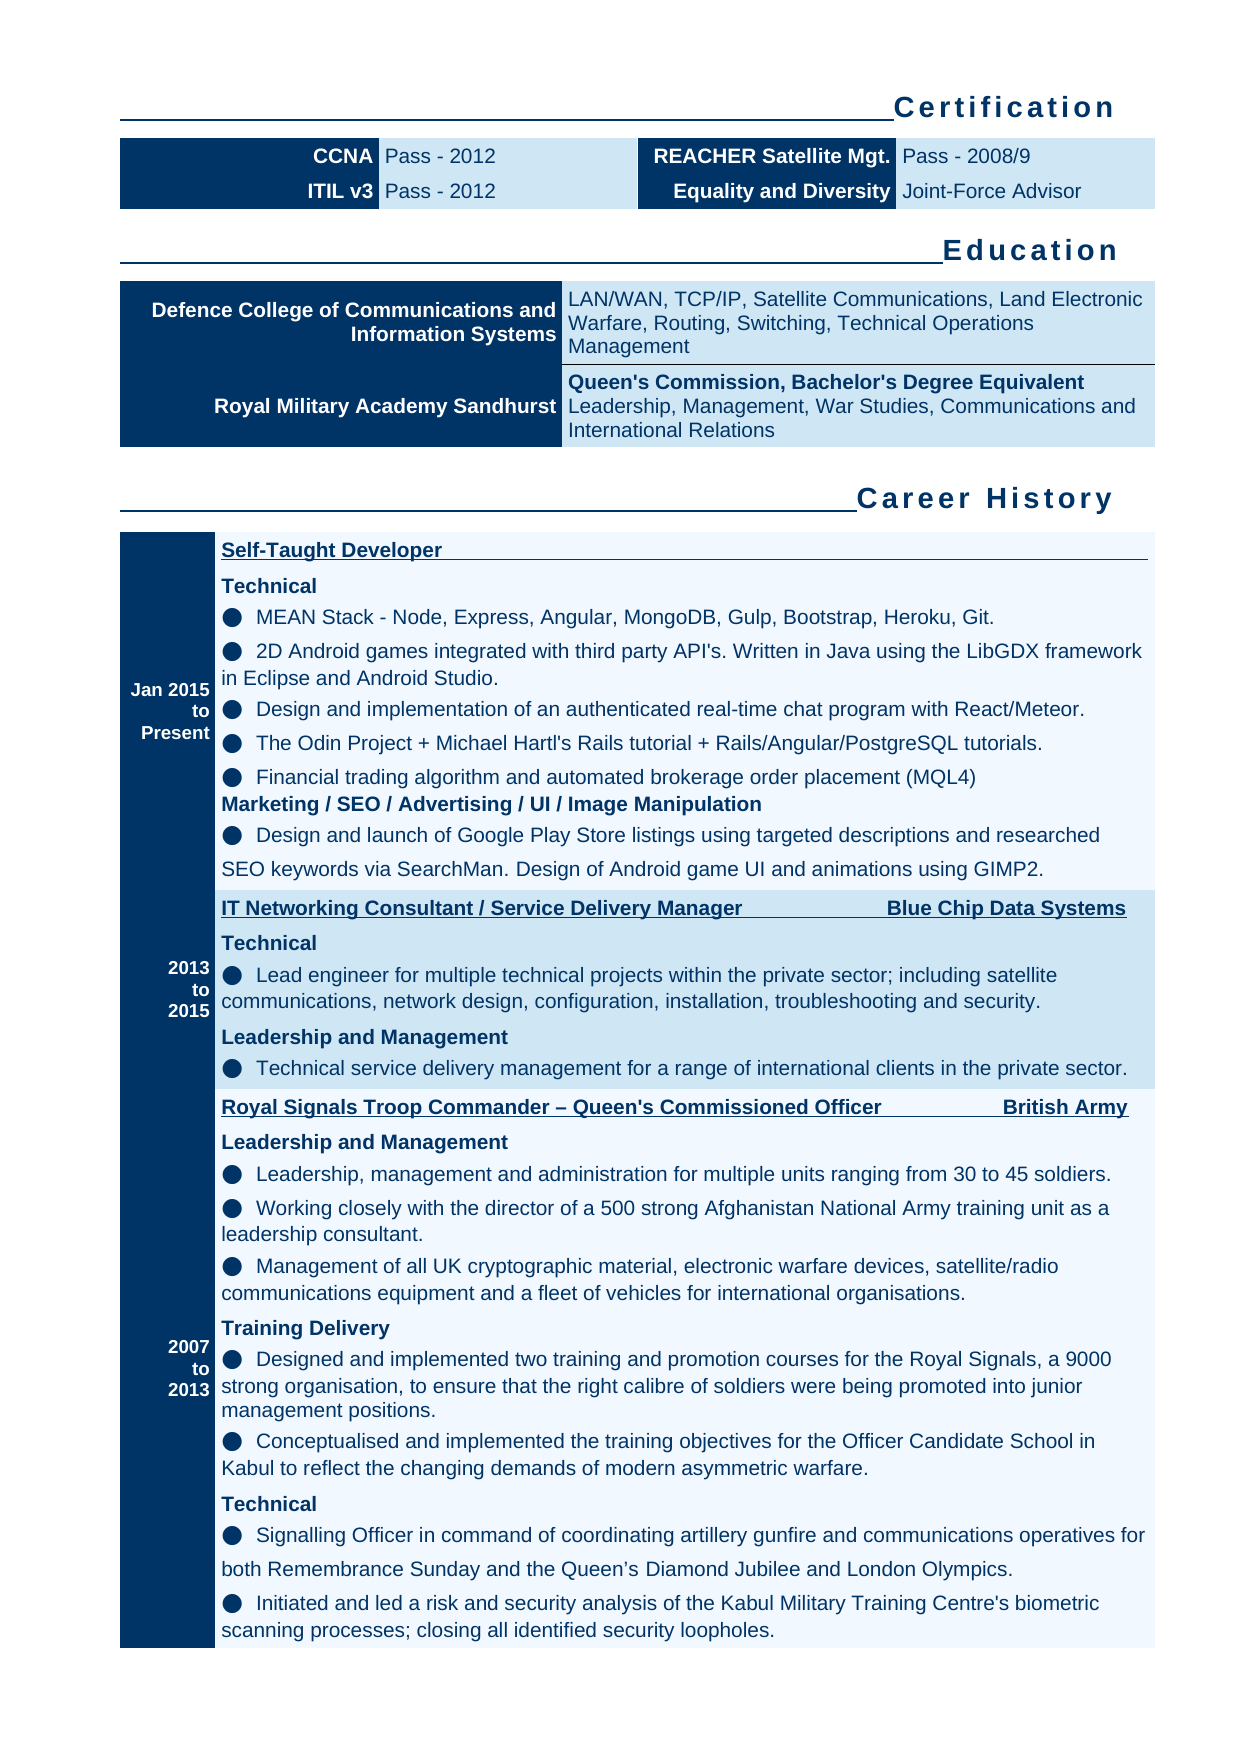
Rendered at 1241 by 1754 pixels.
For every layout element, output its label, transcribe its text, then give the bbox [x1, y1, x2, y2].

table_header REACHER Satellite Mgt. [638, 138, 896, 173]
table_cell 2013 to 2015 [120, 890, 215, 1089]
text Certification [120, 90, 1120, 123]
table_cell Equality and Diversity [638, 173, 896, 209]
table_cell ITIL v3 [120, 173, 379, 209]
table_cell Pass - 2012 [379, 173, 637, 209]
table_header CCNA [120, 138, 379, 173]
table_header LAN/WAN, TCP/IP, Satellite Communications, Land Electronic Warfare, Routing, Switching, Technical Operations Management [562, 281, 1155, 364]
table_cell 2007 to 2013 [120, 1089, 215, 1648]
text Education [120, 233, 1120, 266]
table_cell Queen's Commission, Bachelor's Degree Equivalent Leadership, Management, War Studies, Communications and International Relations [562, 365, 1155, 447]
table_header Jan 2015 to Present [120, 532, 215, 890]
table_cell IT Networking Consultant / Service Delivery Manager Blue Chip Data Systems Technical ● Lead engineer for multiple technical projects within the private sector; including satellite communications, network design, configuration, installation, troubleshooting and security. Leadership and Management ● Technical service delivery management for a range of international clients in the private sector. [215, 890, 1155, 1089]
table_cell Royal Signals Troop Commander – Queen's Commissioned Officer British Army Leadership and Management ● Leadership, management and administration for multiple units ranging from 30 to 45 soldiers. ● Working closely with the director of a 500 strong Afghanistan National Army training unit as a leadership consultant. ● Management of all UK cryptographic material, electronic warfare devices, satellite/radio communications equipment and a fleet of vehicles for international organisations. Training Delivery ● Designed and implemented two training and promotion courses for the Royal Signals, a 9000 strong organisation, to ensure that the right calibre of soldiers were being promoted into junior management positions. ● Conceptualised and implemented the training objectives for the Officer Candidate School in Kabul to reflect the changing demands of modern asymmetric warfare. Technical ● Signalling Officer in command of coordinating artillery gunfire and communications operatives for both Remembrance Sunday and the Queen’s Diamond Jubilee and London Olympics. ● Initiated and led a risk and security analysis of the Kabul Military Training Centre's biometric scanning processes; closing all identified security loopholes. [215, 1089, 1155, 1648]
table_cell Royal Military Academy Sandhurst [120, 364, 562, 447]
table_header Pass - 2008/9 [896, 138, 1155, 173]
table_header Self-Taught Developer Technical ● MEAN Stack - Node, Express, Angular, MongoDB, Gulp, Bootstrap, Heroku, Git. ● 2D Android games integrated with third party API's. Written in Java using the LibGDX framework in Eclipse and Android Studio. ● Design and implementation of an authenticated real-time chat program with React/Meteor. ● The Odin Project + Michael Hartl's Rails tutorial + Rails/Angular/PostgreSQL tutorials. ● Financial trading algorithm and automated brokerage order placement (MQL4) Marketing / SEO / Advertising / UI / Image Manipulation ● Design and launch of Google Play Store listings using targeted descriptions and researched SEO keywords via SearchMan. Design of Android game UI and animations using GIMP2. [215, 532, 1155, 890]
table_cell Joint-Force Advisor [896, 173, 1155, 209]
text Career History [120, 481, 1120, 514]
table_header Pass - 2012 [379, 138, 637, 173]
table_header Defence College of Communications and Information Systems [120, 281, 562, 364]
